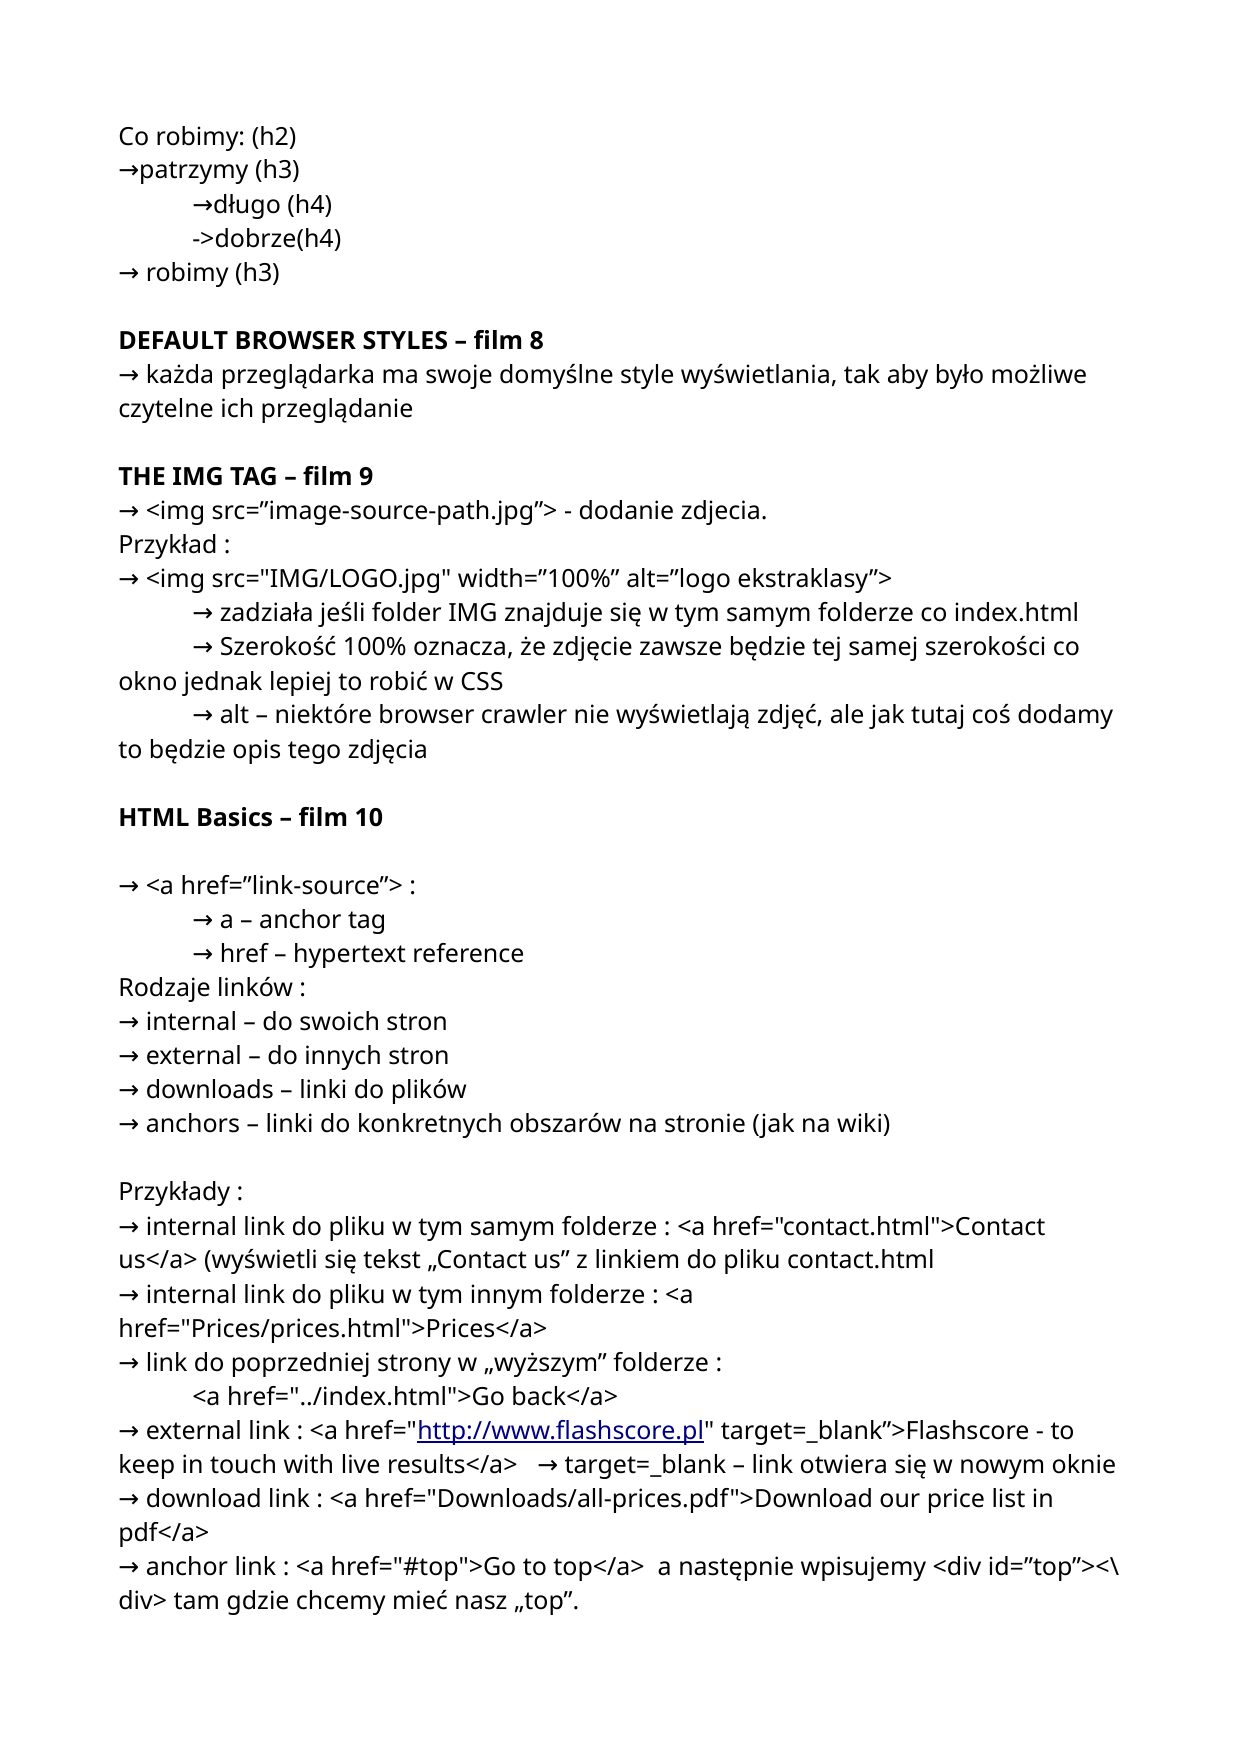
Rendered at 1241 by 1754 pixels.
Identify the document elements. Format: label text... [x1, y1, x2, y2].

text Co robimy: (h2) [118, 118, 1122, 152]
text → zadziała jeśli folder IMG znajduje się w tym samym folderze co index.html [118, 595, 1122, 629]
text → internal link do pliku w tym innym folderze : <a href="Prices/prices.html">Prices</a> [118, 1276, 1122, 1344]
text → alt – niektóre browser crawler nie wyświetlają zdjęć, ale jak tutaj coś dodamy to będzie opis tego zdjęcia [118, 697, 1122, 765]
text THE IMG TAG – film 9 [118, 459, 1122, 493]
text →patrzymy (h3) [118, 152, 1122, 186]
text <a href="../index.html">Go back</a> [118, 1378, 1122, 1412]
text → robimy (h3) [118, 254, 1122, 288]
text → Szerokość 100% oznacza, że zdjęcie zawsze będzie tej samej szerokości co okno jednak lepiej to robić w CSS [118, 629, 1122, 697]
text Przykłady : [118, 1174, 1122, 1208]
text DEFAULT BROWSER STYLES – film 8 [118, 322, 1122, 357]
text → link do poprzedniej strony w „wyższym” folderze : [118, 1344, 1122, 1378]
text → external link : <a href="http://www.flashscore.pl" target=_blank”>Flashscore - to keep in touch with live results</a> → target=_blank – link otwiera się w nowym oknie [118, 1412, 1122, 1481]
text HTML Basics – film 10 [118, 799, 1122, 833]
text → internal link do pliku w tym samym folderze : <a href="contact.html">Contact us</a> (wyświetli się tekst „Contact us” z linkiem do pliku contact.html [118, 1208, 1122, 1276]
text → downloads – linki do plików [118, 1072, 1122, 1106]
text → a – anchor tag [118, 902, 1122, 936]
text → anchors – linki do konkretnych obszarów na stronie (jak na wiki) [118, 1106, 1122, 1140]
text → anchor link : <a href="#top">Go to top</a> a następnie wpisujemy <div id=”top”><\div> tam gdzie chcemy mieć nasz „top”. [118, 1549, 1122, 1617]
text → href – hypertext reference [118, 936, 1122, 970]
text → internal – do swoich stron [118, 1004, 1122, 1038]
text Rodzaje linków : [118, 970, 1122, 1004]
text → external – do innych stron [118, 1038, 1122, 1072]
text → <img src="IMG/LOGO.jpg" width=”100%” alt=”logo ekstraklasy”> [118, 561, 1122, 595]
text Przykład : [118, 527, 1122, 561]
text → <a href=”link-source”> : [118, 867, 1122, 902]
text ->dobrze(h4) [118, 220, 1122, 254]
text → <img src=”image-source-path.jpg”> - dodanie zdjecia. [118, 493, 1122, 527]
text → download link : <a href="Downloads/all-prices.pdf">Download our price list in pdf</a> [118, 1481, 1122, 1549]
text →długo (h4) [118, 186, 1122, 220]
text → każda przeglądarka ma swoje domyślne style wyświetlania, tak aby było możliwe czytelne ich przeglądanie [118, 357, 1122, 425]
